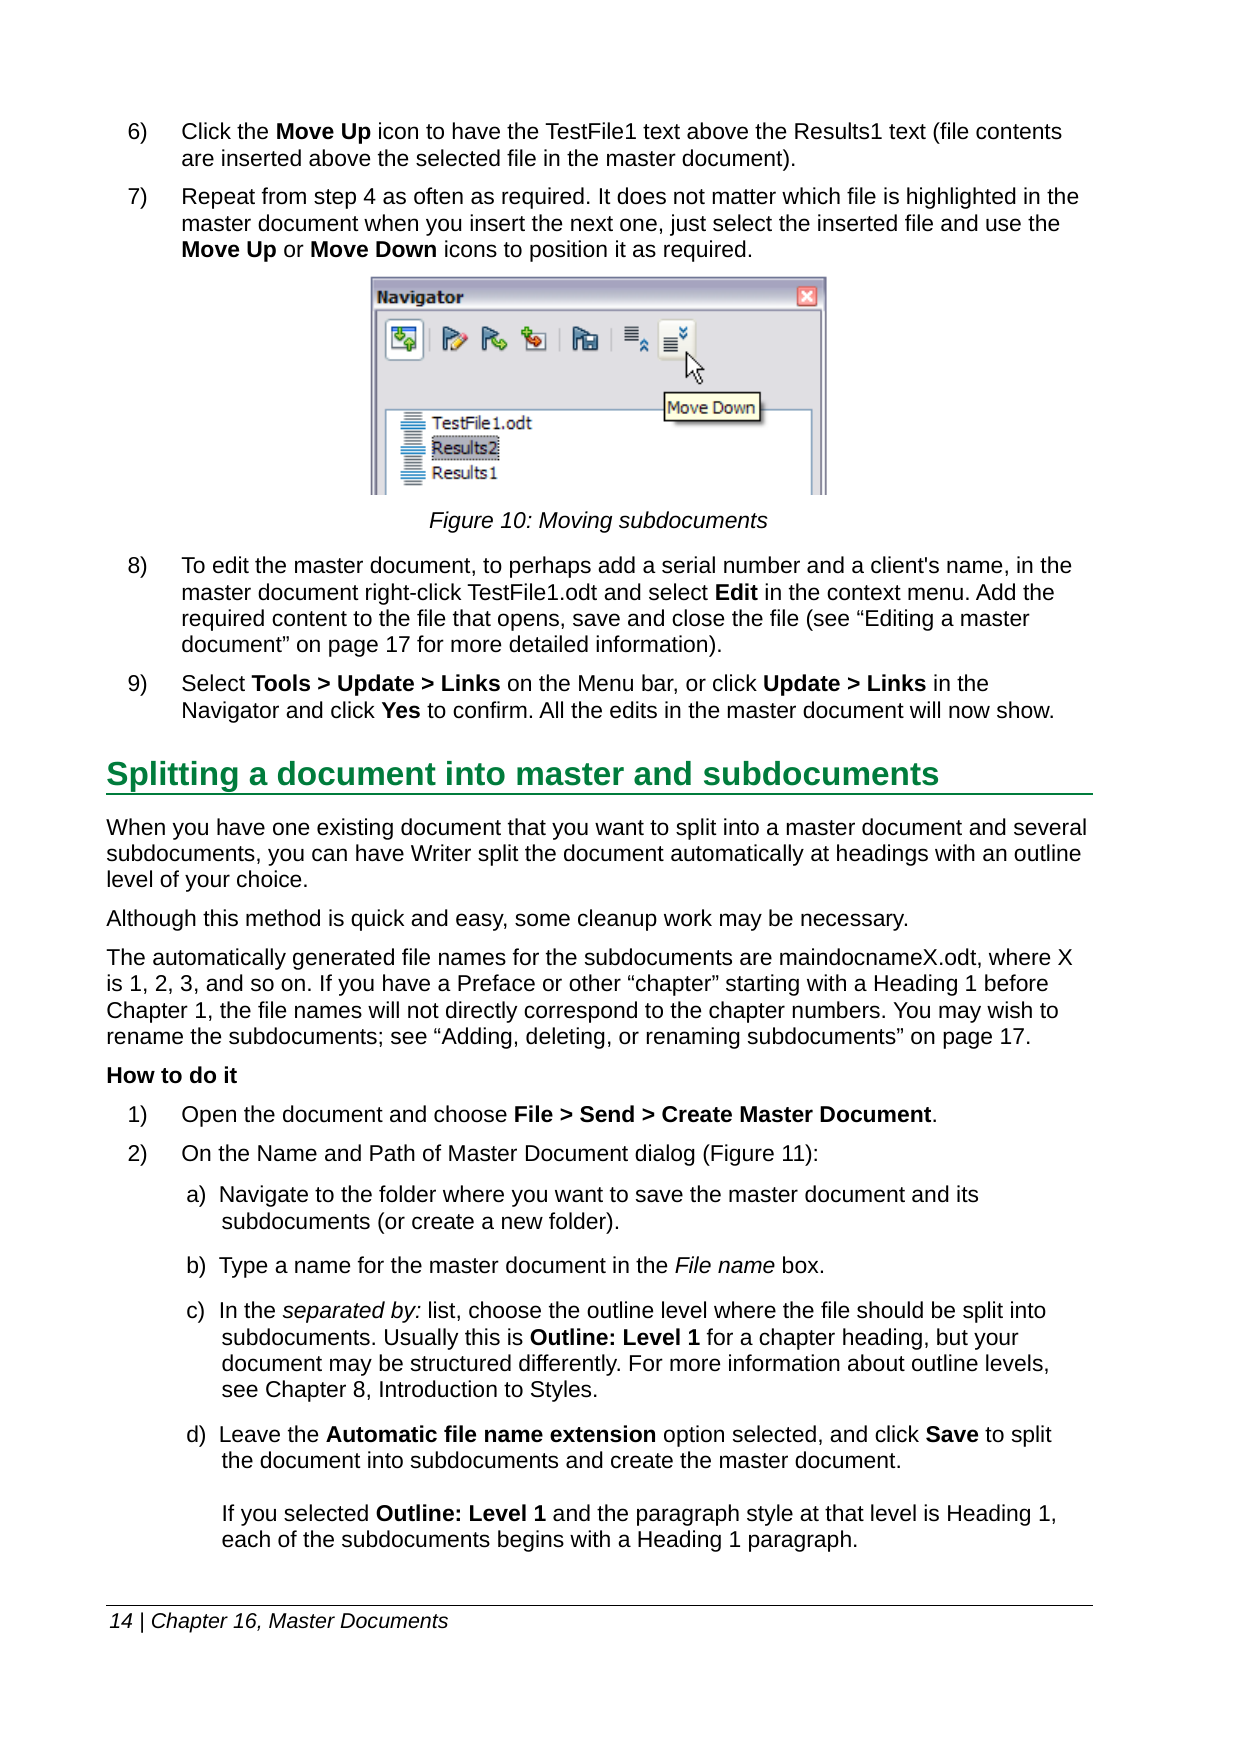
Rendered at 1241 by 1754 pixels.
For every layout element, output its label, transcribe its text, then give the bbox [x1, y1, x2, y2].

list Leave the Automatic file name extension option selected, and click Save to split the document into subdocuments and create the master document. If you selected Outline: Level 1 and the paragraph style at that level is Heading 1, each of the subdocuments begins with a Heading 1 paragraph. [183, 1418, 1093, 1556]
list How to do it [106, 1062, 1093, 1088]
picture [368, 275, 830, 495]
subtitle Splitting a document into master and subdocuments [106, 754, 1093, 793]
list Click the Move Up icon to have the TestFile1 text above the Results1 text (file contents are inserted above the selected file in the master document). [148, 118, 1093, 171]
list The automatically generated file names for the subdocuments are maindocnameX.odt, where X is 1, 2, 3, and so on. If you have a Preface or other “chapter” starting with a Heading 1 before Chapter 1, the file names will not directly correspond to the chapter numbers. You may wish to rename the subdocuments; see “Adding, deleting, or renaming subdocuments” on page 17. [106, 944, 1093, 1049]
text When you have one existing document that you want to split into a master document and several subdocuments, you can have Writer split the document automatically at headings with an outline level of your choice. [106, 813, 1093, 893]
text Figure 10: Moving subdocuments [369, 507, 830, 533]
list Select Tools > Update > Links on the Menu bar, or click Update > Links in the Navigator and click Yes to confirm. All the edits in the master document will now show. [148, 670, 1093, 723]
list Although this method is quick and easy, some cleanup work may be necessary. [106, 905, 1093, 931]
list In the separated by: list, choose the outline level where the file should be split into subdocuments. Usually this is Outline: Level 1 for a chapter heading, but your document may be structured differently. For more information about outline levels, see Chapter 8, Introduction to Styles. [183, 1294, 1093, 1405]
list Navigate to the folder where you want to save the master document and its subdocuments (or create a new folder). [183, 1178, 1093, 1237]
list To edit the master document, to perhaps add a serial number and a client's name, in the master document right-click TestFile1.odt and select Edit in the context menu. Add the required content to the file that opens, save and close the file (see “Editing a master document” on page 17 for more detailed information). [148, 552, 1093, 658]
list Open the document and choose File > Send > Create Master Document. [148, 1101, 1093, 1127]
list Repeat from step 4 as often as required. It does not matter which file is highlighted in the master document when you insert the next one, just select the inserted file and use the Move Up or Move Down icons to position it as required. [148, 183, 1093, 262]
list Type a name for the master document in the File name box. [183, 1249, 1093, 1282]
list On the Name and Path of Master Document dialog (Figure 11): [148, 1139, 1093, 1166]
